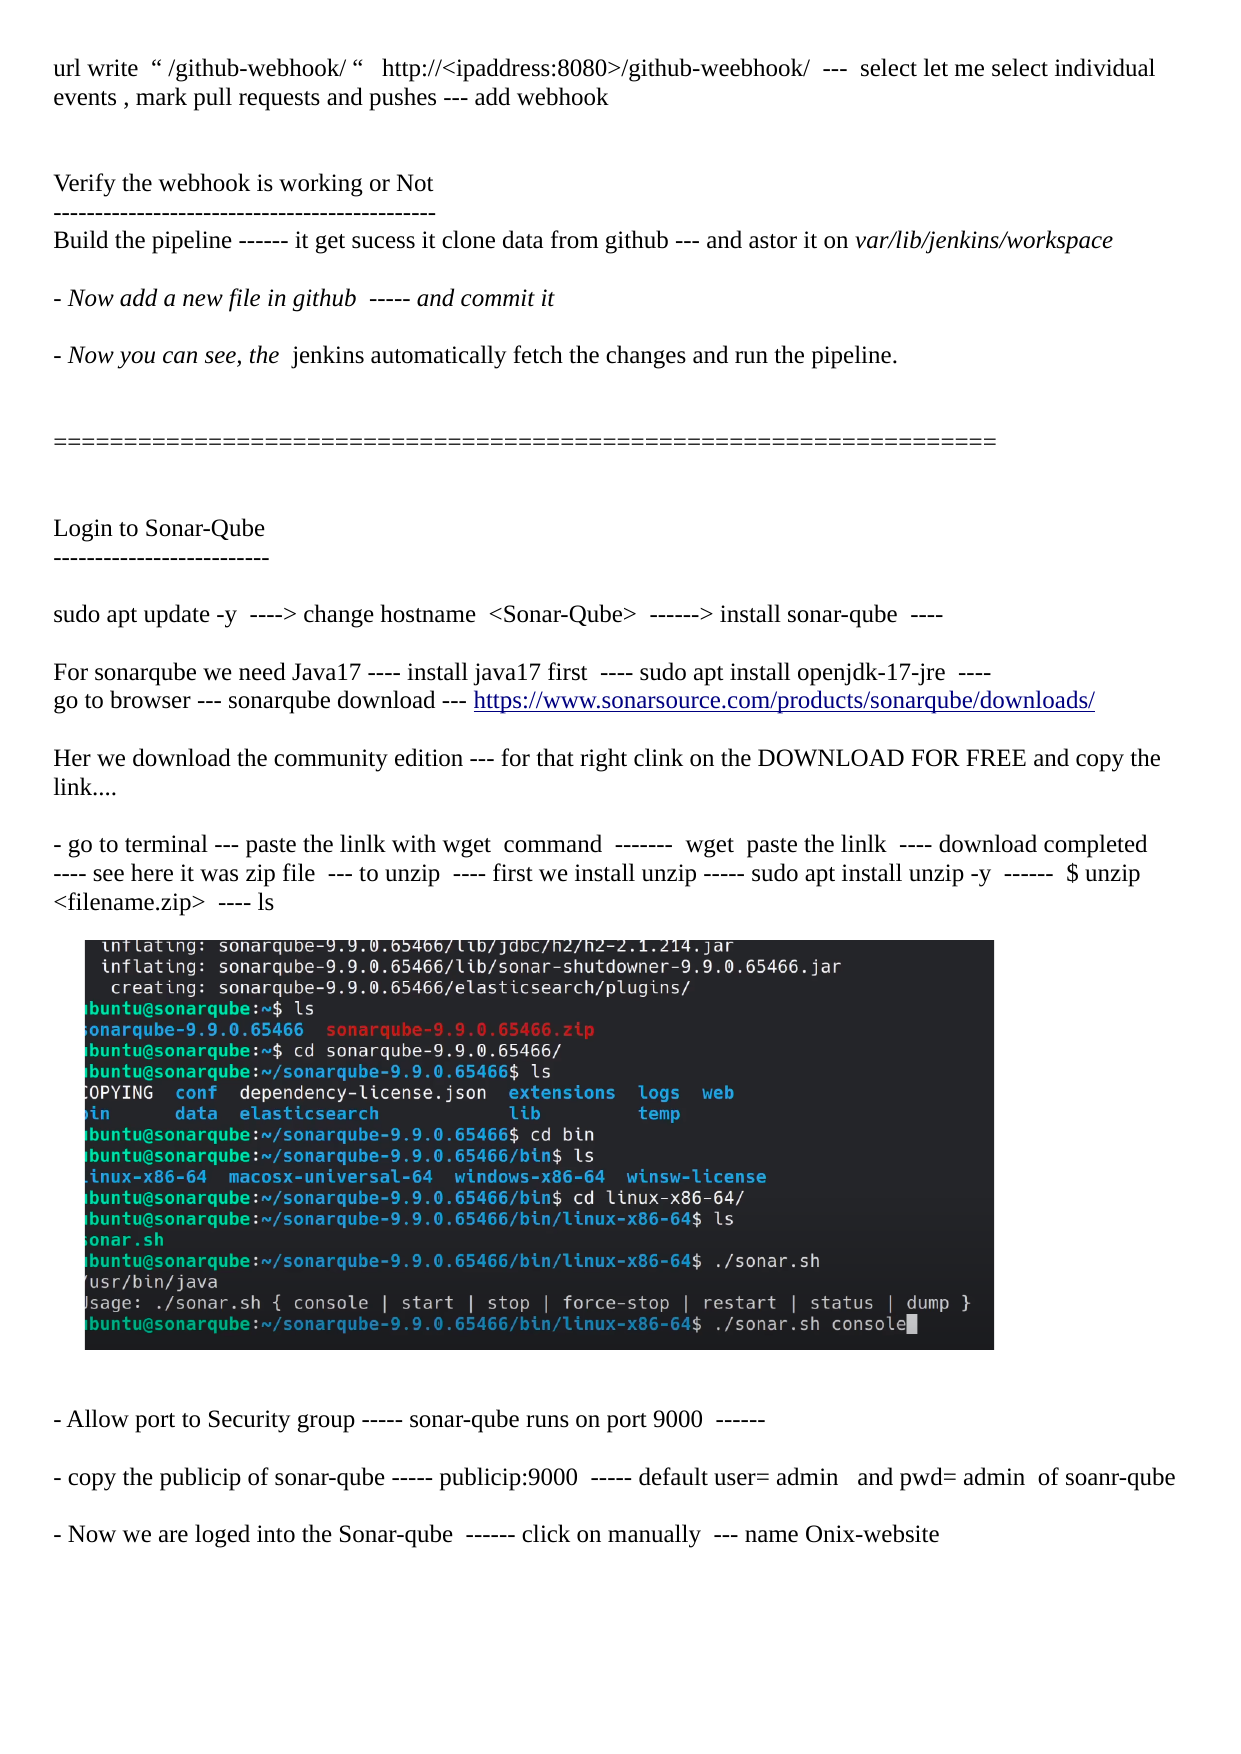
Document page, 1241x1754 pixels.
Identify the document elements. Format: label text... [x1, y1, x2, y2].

text Verify the webhook is working or Not [53, 168, 1187, 197]
text sudo apt update -y ----> change hostname <Sonar-Qube> ------> install sonar-qube ---- [53, 599, 1187, 628]
text url write “ /github-webhook/ “ http://<ipaddress:8080>/github-weebhook/ --- select let me select individual events , mark pull requests and pushes --- add webhook [53, 53, 1187, 111]
text Build the pipeline ------ it get sucess it clone data from github --- and astor it on var/lib/jenkins/workspace [53, 226, 1187, 254]
text Her we download the community edition --- for that right clink on the DOWNLOAD FOR FREE and copy the link.... [53, 743, 1187, 801]
text - copy the publicip of sonar-qube ----- publicip:9000 ----- default user= admin and pwd= admin of soanr-qube [53, 1462, 1187, 1491]
picture [84, 940, 995, 1350]
text - Now add a new file in github ----- and commit it [53, 283, 1187, 312]
text ---------------------------------------------- [53, 197, 1187, 226]
text - Allow port to Security group ----- sonar-qube runs on port 9000 ------ [53, 1404, 1187, 1433]
text go to browser --- sonarqube download --- https://www.sonarsource.com/products/sonarqube/downloads/ [53, 686, 1187, 714]
text - Now we are loged into the Sonar-qube ------ click on manually --- name Onix-website [53, 1519, 1187, 1548]
text -------------------------- [53, 542, 1187, 571]
text For sonarqube we need Java17 ---- install java17 first ---- sudo apt install openjdk-17-jre ---- [53, 657, 1187, 686]
text Login to Sonar-Qube [53, 513, 1187, 542]
text =================================================================== [53, 427, 1187, 456]
text - Now you can see, the jenkins automatically fetch the changes and run the pipeline. [53, 341, 1187, 369]
text - go to terminal --- paste the linlk with wget command ------- wget paste the linlk ---- download completed ---- see here it was zip file --- to unzip ---- first we install unzip ----- sudo apt install unzip -y ------ $ unzip <filename.zip> ---- ls [53, 829, 1187, 916]
